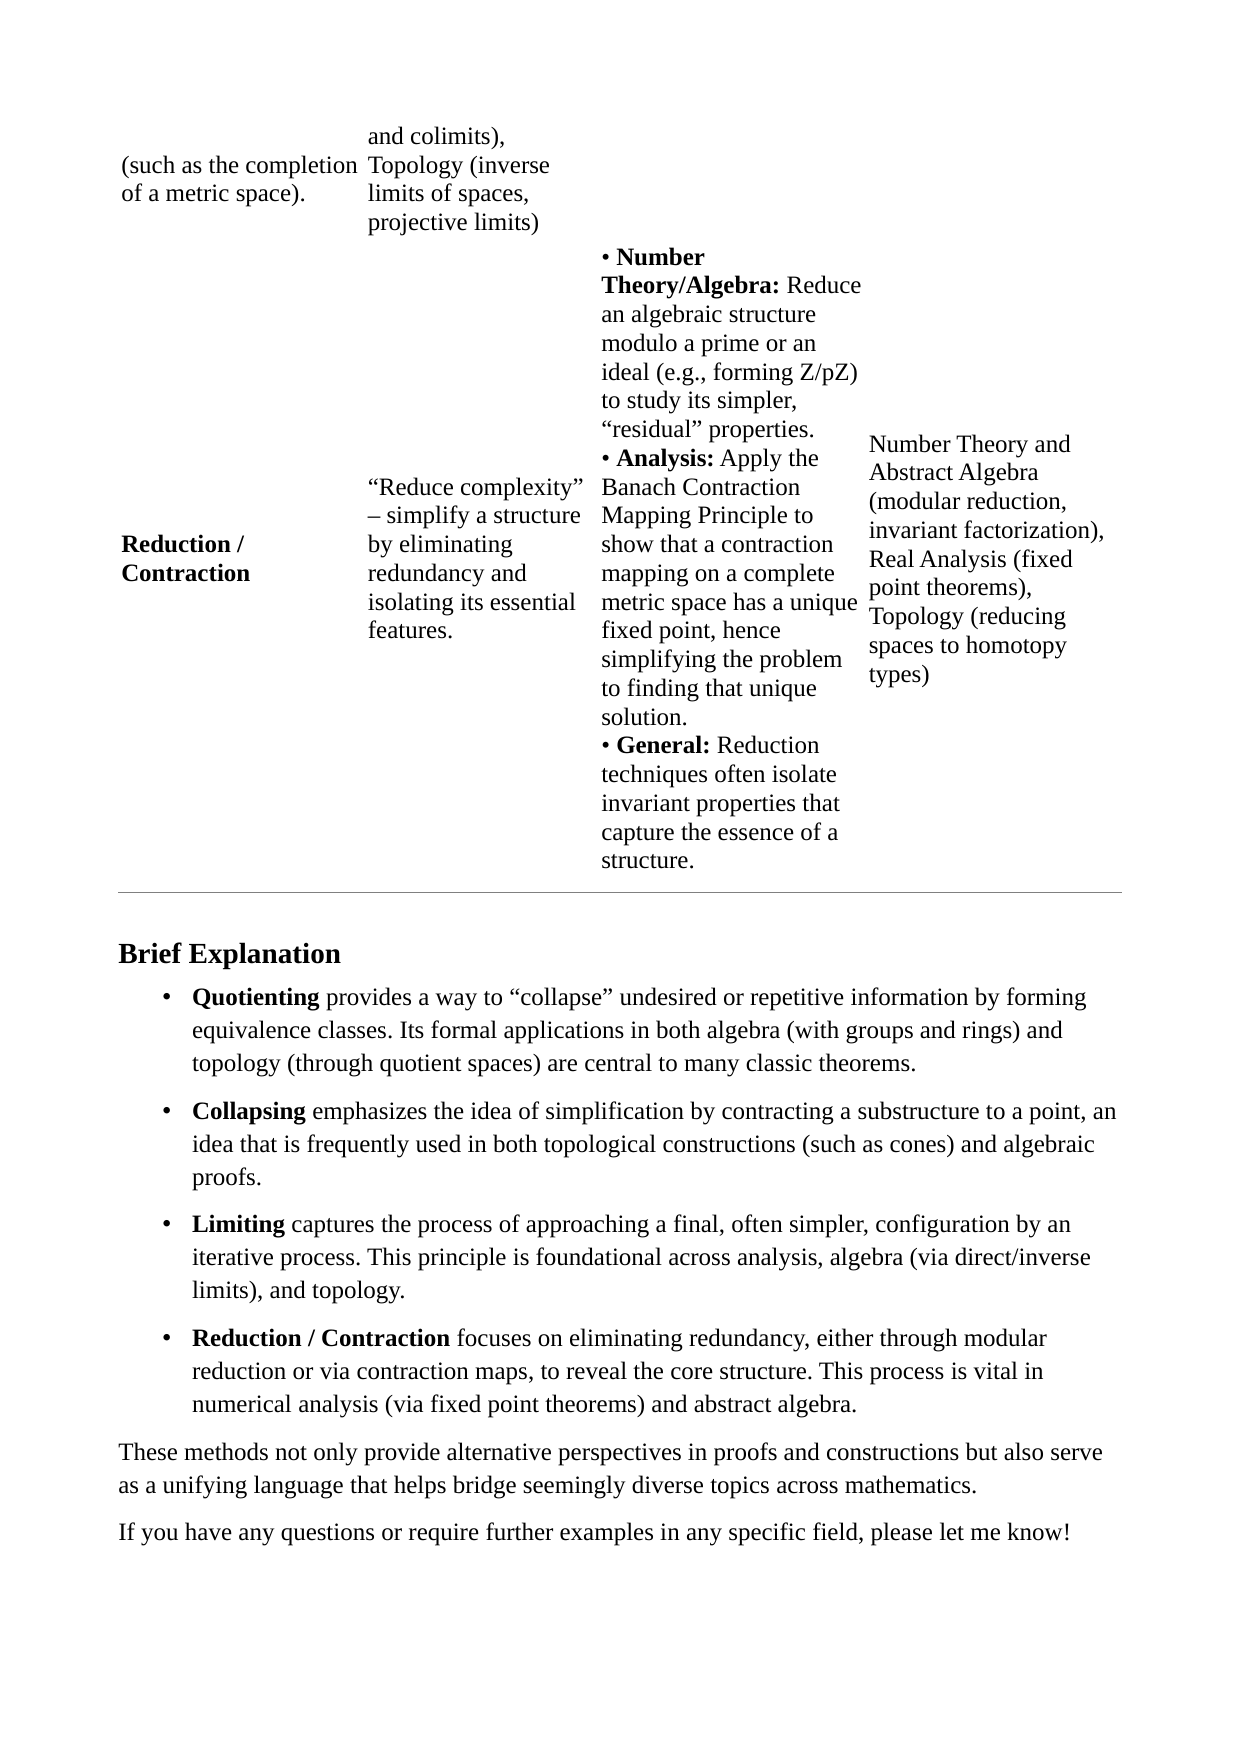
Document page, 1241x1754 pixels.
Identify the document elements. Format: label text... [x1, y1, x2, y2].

list Reduction / Contraction focuses on eliminating redundancy, either through modular reduction or via contraction maps, to reveal the core structure. This process is vital in numerical analysis (via fixed point theorems) and abstract algebra. [162, 1323, 1122, 1418]
table_cell Number Theory and Abstract Algebra (modular reduction, invariant factorization), Real Analysis (fixed point theorems), Topology (reducing spaces to homotopy types) [866, 239, 1122, 877]
table_header [866, 118, 1122, 239]
text If you have any questions or require further examples in any specific field, please let me know! [118, 1517, 1122, 1546]
table_cell “Reduce complexity” – simplify a structure by eliminating redundancy and isolating its essential features. [365, 239, 598, 877]
table_header [598, 118, 866, 239]
table_cell Reduction / Contraction [118, 239, 365, 877]
table_header (such as the completion of a metric space). [118, 118, 365, 239]
table_header and colimits), Topology (inverse limits of spaces, projective limits) [365, 118, 598, 239]
list Quotienting provides a way to “collapse” undesired or repetitive information by forming equivalence classes. Its formal applications in both algebra (with groups and rings) and topology (through quotient spaces) are central to many classic theorems. [162, 982, 1122, 1077]
subtitle Brief Explanation [118, 936, 1122, 969]
list Limiting captures the process of approaching a final, often simpler, configuration by an iterative process. This principle is foundational across analysis, algebra (via direct/inverse limits), and topology. [162, 1209, 1122, 1304]
table_cell • Number Theory/Algebra: Reduce an algebraic structure modulo a prime or an ideal (e.g., forming Z/pZ) to study its simpler, “residual” properties. • Analysis: Apply the Banach Contraction Mapping Principle to show that a contraction mapping on a complete metric space has a unique fixed point, hence simplifying the problem to finding that unique solution. • General: Reduction techniques often isolate invariant properties that capture the essence of a structure. [598, 239, 866, 877]
text These methods not only provide alternative perspectives in proofs and constructions but also serve as a unifying language that helps bridge seemingly diverse topics across mathematics. [118, 1437, 1122, 1498]
list Collapsing emphasizes the idea of simplification by contracting a substructure to a point, an idea that is frequently used in both topological constructions (such as cones) and algebraic proofs. [162, 1096, 1122, 1191]
